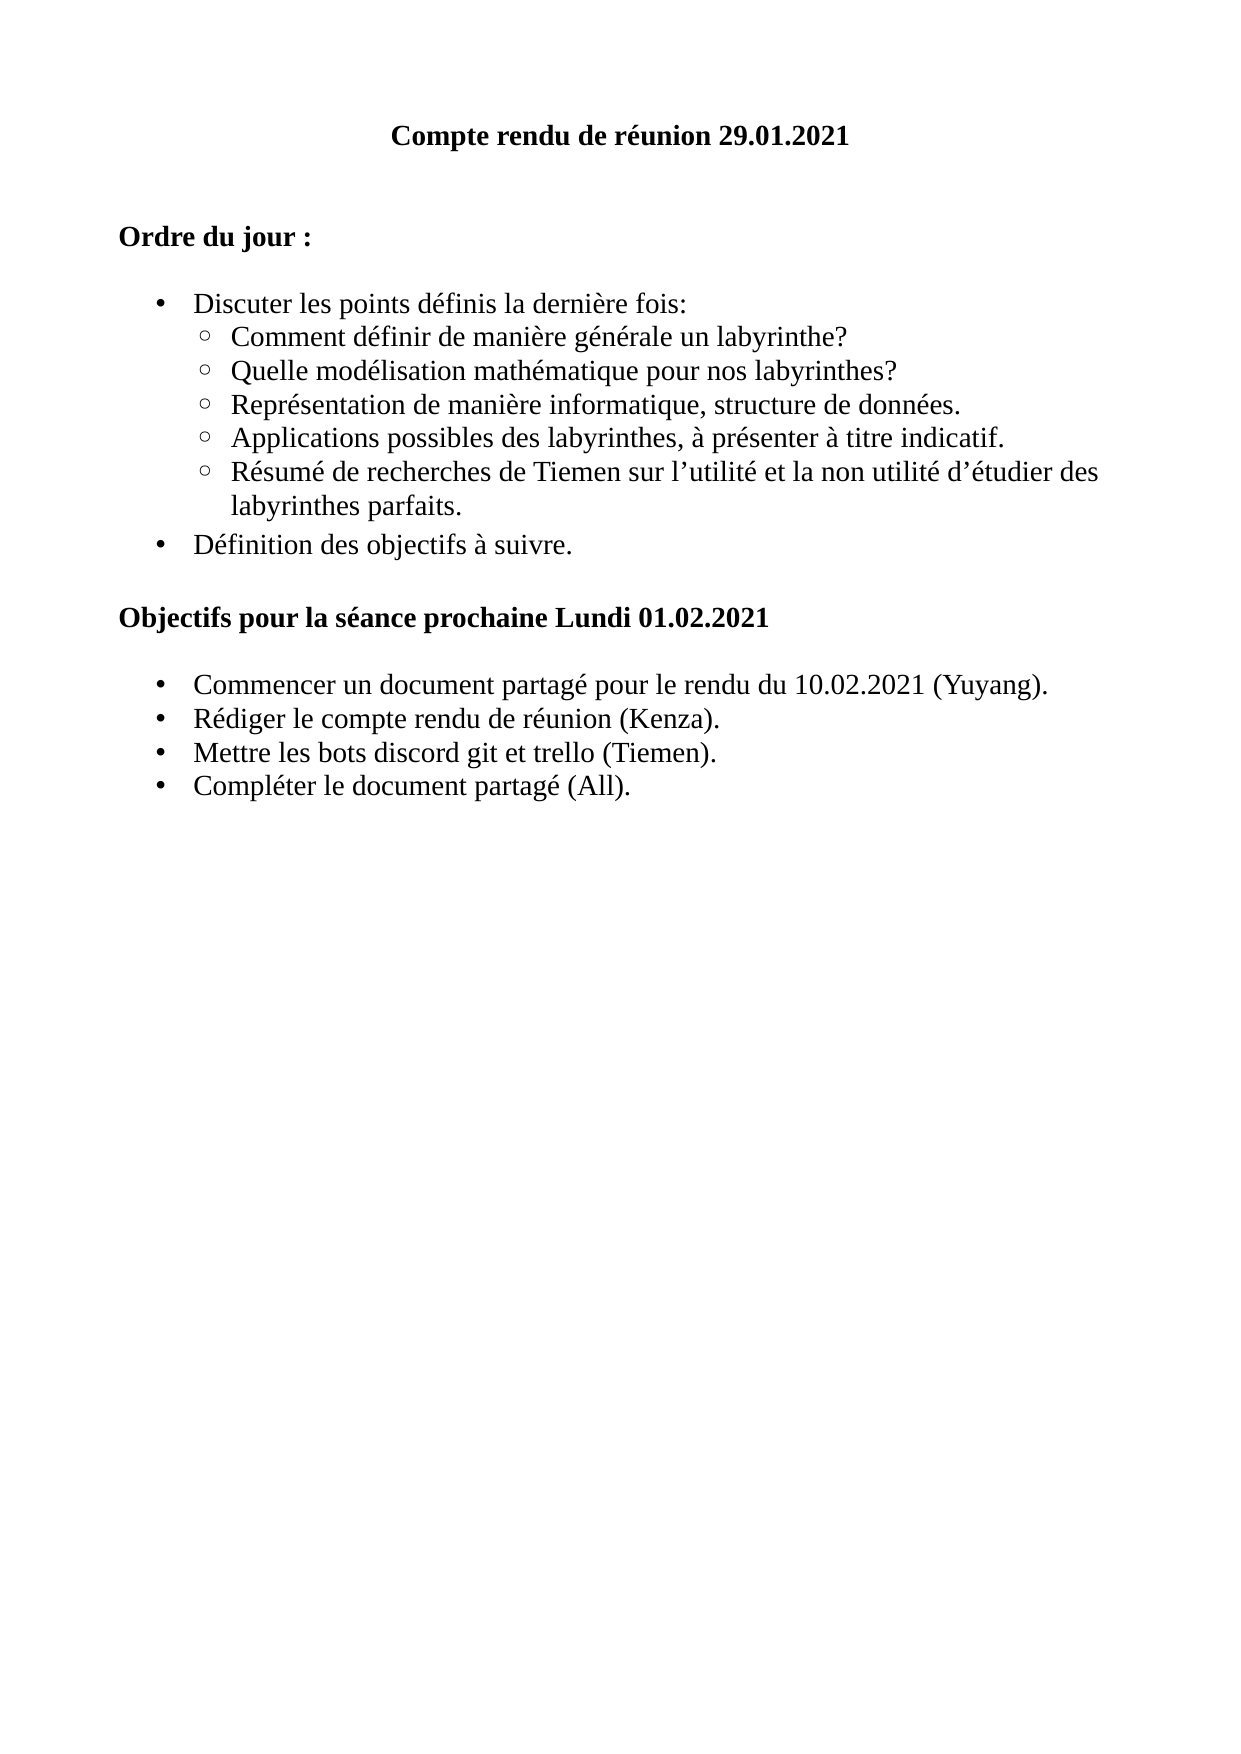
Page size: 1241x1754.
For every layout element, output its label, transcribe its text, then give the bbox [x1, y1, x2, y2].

text Objectifs pour la séance prochaine Lundi 01.02.2021 [118, 600, 1122, 634]
list Représentation de manière informatique, structure de données. [193, 387, 1122, 420]
list Compléter le document partagé (All). [156, 768, 1122, 802]
list Commencer un document partagé pour le rendu du 10.02.2021 (Yuyang). [156, 667, 1122, 701]
list Discuter les points définis la dernière fois: [156, 286, 1122, 319]
list Quelle modélisation mathématique pour nos labyrinthes? [193, 353, 1122, 387]
list Comment définir de manière générale un labyrinthe? [193, 319, 1122, 353]
text Ordre du jour : [118, 219, 1122, 252]
list Définition des objectifs à suivre. [156, 527, 1122, 561]
list Résumé de recherches de Tiemen sur l’utilité et la non utilité d’étudier des labyrinthes parfaits. [193, 454, 1122, 521]
list Rédiger le compte rendu de réunion (Kenza). [156, 701, 1122, 735]
text Compte rendu de réunion 29.01.2021 [118, 118, 1122, 152]
list Applications possibles des labyrinthes, à présenter à titre indicatif. [193, 420, 1122, 454]
list Mettre les bots discord git et trello (Tiemen). [156, 735, 1122, 768]
